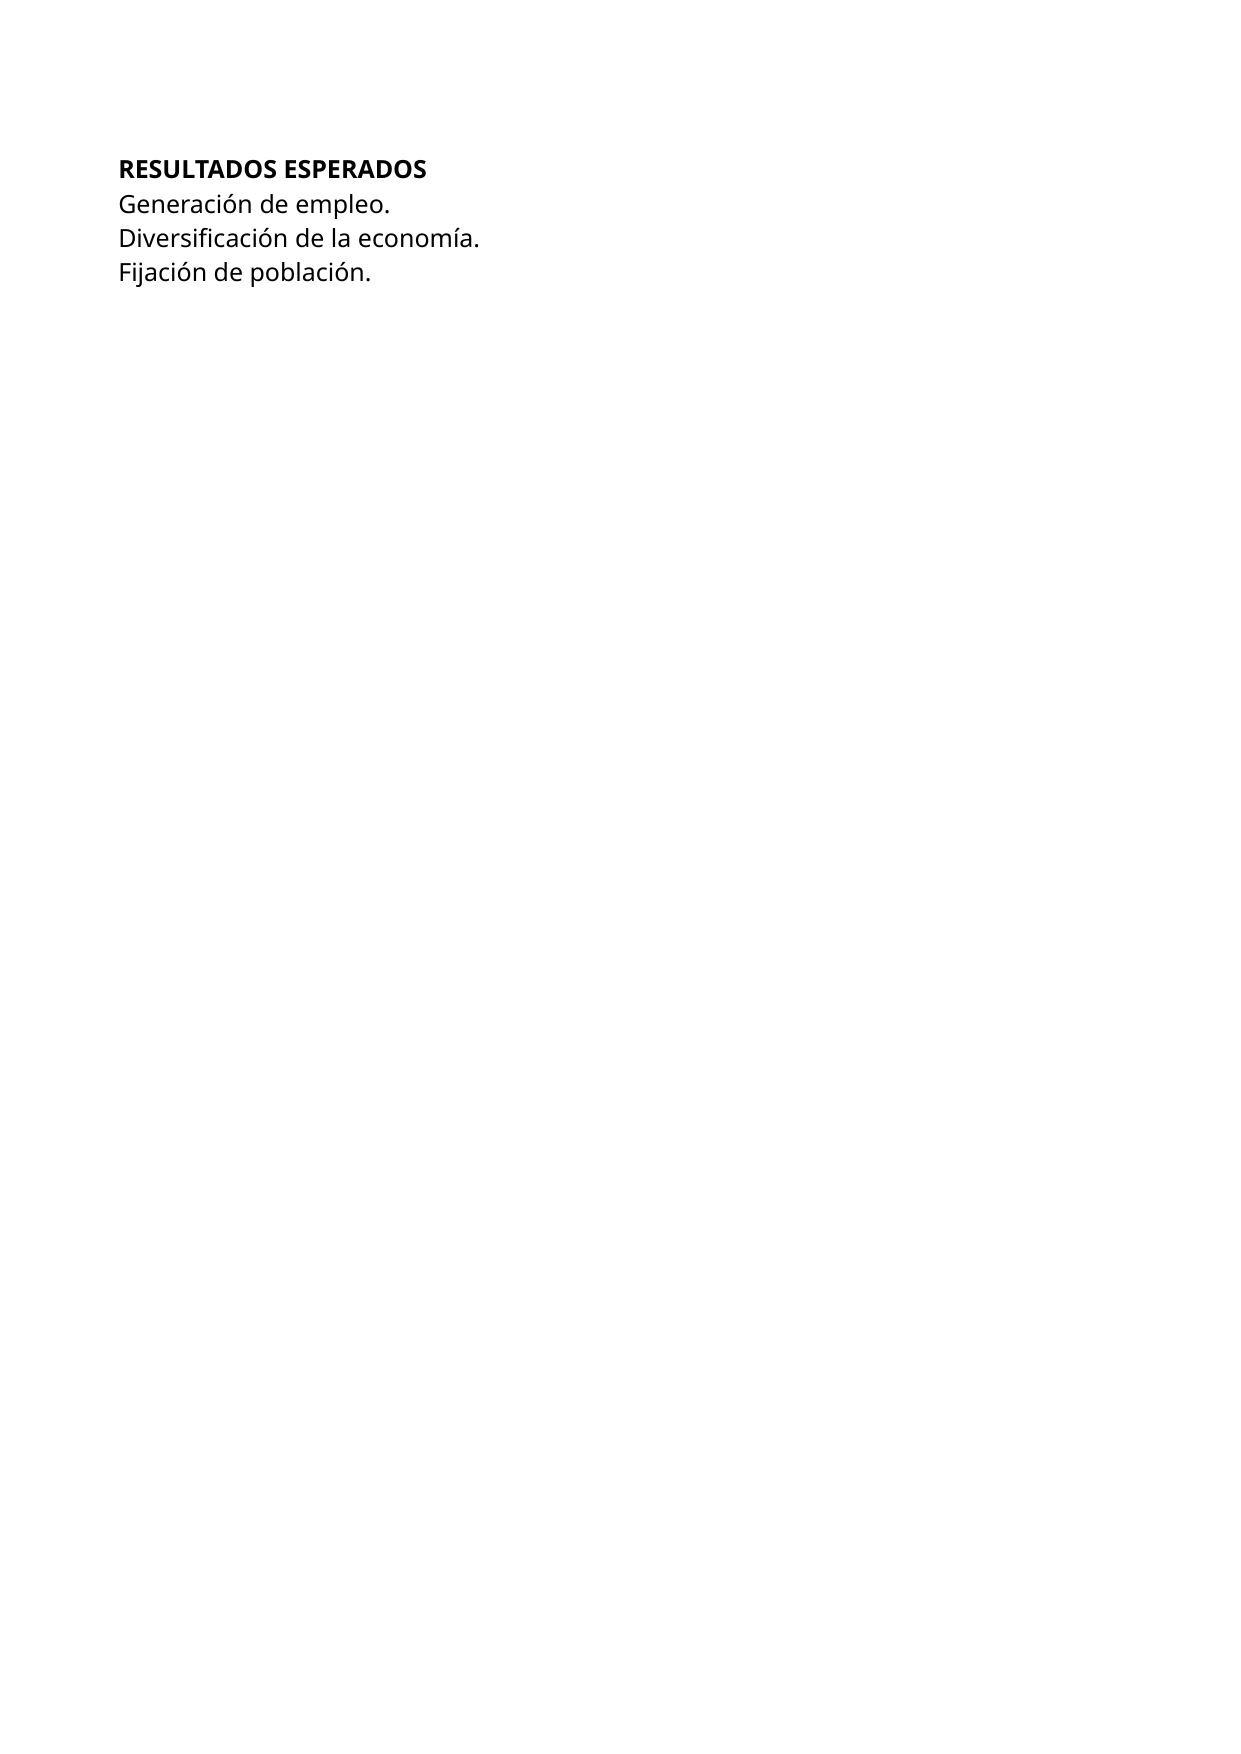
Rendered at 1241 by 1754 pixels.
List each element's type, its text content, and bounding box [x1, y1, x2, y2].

text Diversificación de la economía. [118, 220, 1122, 254]
text Fijación de población. [118, 254, 1122, 288]
text RESULTADOS ESPERADOS [118, 152, 1122, 186]
text Generación de empleo. [118, 186, 1122, 220]
